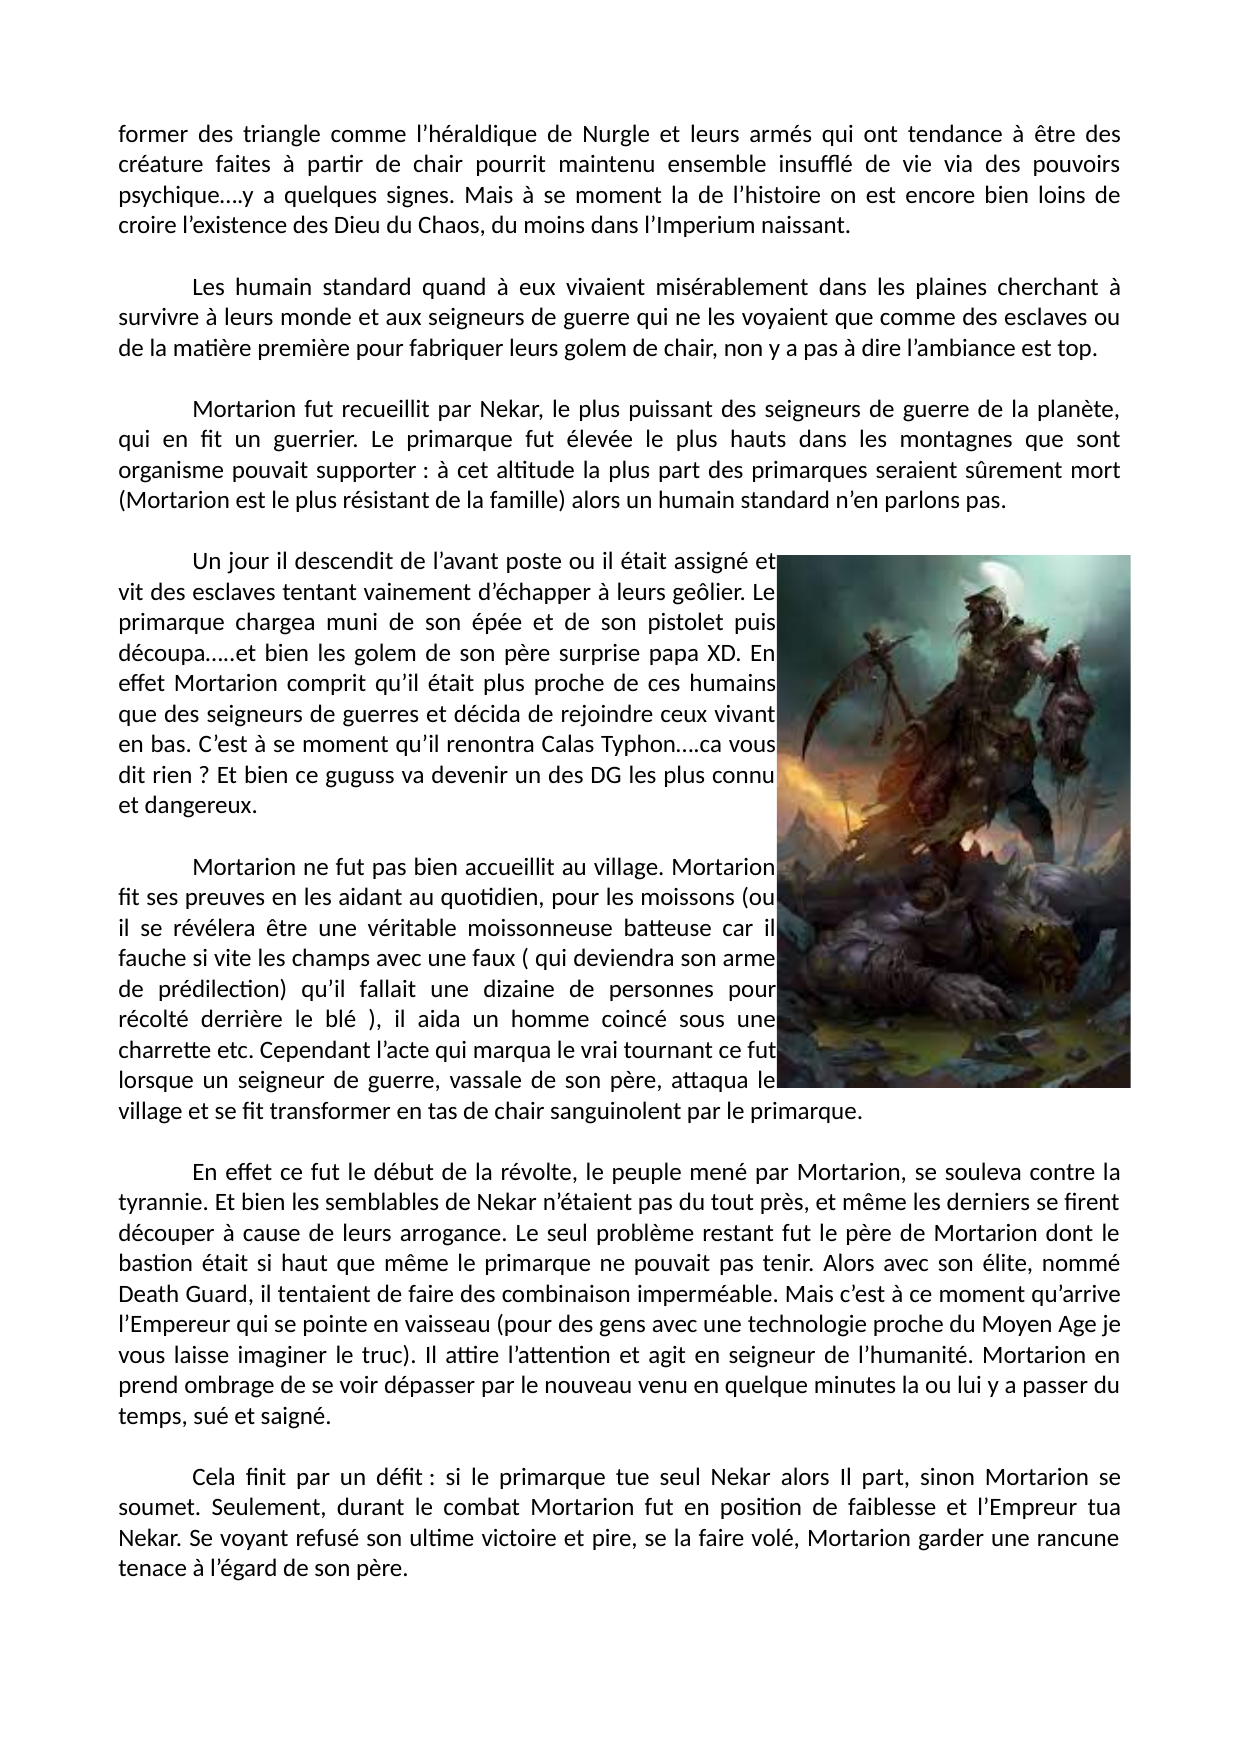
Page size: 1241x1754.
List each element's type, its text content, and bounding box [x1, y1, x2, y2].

text Un jour il descendit de l’avant poste ou il était assigné et vit des esclaves tentant vainement d’échapper à leurs geôlier. Le primarque chargea muni de son épée et de son pistolet puis découpa…..et bien les golem de son père surprise papa XD. En effet Mortarion comprit qu’il était plus proche de ces humains que des seigneurs de guerres et décida de rejoindre ceux vivant en bas. C’est à se moment qu’il renontra Calas Typhon….ca vous dit rien ? Et bien ce guguss va devenir un des DG les plus connu et dangereux. [118, 545, 1122, 820]
picture [776, 555, 1131, 1088]
text Mortarion ne fut pas bien accueillit au village. Mortarion fit ses preuves en les aidant au quotidien, pour les moissons (ou il se révélera être une véritable moissonneuse batteuse car il fauche si vite les champs avec une faux ( qui deviendra son arme de prédilection) qu’il fallait une dizaine de personnes pour récolté derrière le blé ), il aida un homme coincé sous une charrette etc. Cependant l’acte qui marqua le vrai tournant ce fut lorsque un seigneur de guerre, vassale de son père, attaqua le village et se fit transformer en tas de chair sanguinolent par le primarque. [118, 851, 1122, 1125]
text Mortarion fut recueillit par Nekar, le plus puissant des seigneurs de guerre de la planète, qui en fit un guerrier. Le primarque fut élevée le plus hauts dans les montagnes que sont organisme pouvait supporter : à cet altitude la plus part des primarques seraient sûrement mort (Mortarion est le plus résistant de la famille) alors un humain standard n’en parlons pas. [118, 393, 1122, 515]
text Les humain standard quand à eux vivaient misérablement dans les plaines cherchant à survivre à leurs monde et aux seigneurs de guerre qui ne les voyaient que comme des esclaves ou de la matière première pour fabriquer leurs golem de chair, non y a pas à dire l’ambiance est top. [118, 271, 1122, 362]
text Cela finit par un défit : si le primarque tue seul Nekar alors Il part, sinon Mortarion se soumet. Seulement, durant le combat Mortarion fut en position de faiblesse et l’Empreur tua Nekar. Se voyant refusé son ultime victoire et pire, se la faire volé, Mortarion garder une rancune tenace à l’égard de son père. [118, 1461, 1122, 1583]
text former des triangle comme l’héraldique de Nurgle et leurs armés qui ont tendance à être des créature faites à partir de chair pourrit maintenu ensemble insufflé de vie via des pouvoirs psychique….y a quelques signes. Mais à se moment la de l’histoire on est encore bien loins de croire l’existence des Dieu du Chaos, du moins dans l’Imperium naissant. [118, 118, 1122, 240]
text En effet ce fut le début de la révolte, le peuple mené par Mortarion, se souleva contre la tyrannie. Et bien les semblables de Nekar n’étaient pas du tout près, et même les derniers se firent découper à cause de leurs arrogance. Le seul problème restant fut le père de Mortarion dont le bastion était si haut que même le primarque ne pouvait pas tenir. Alors avec son élite, nommé Death Guard, il tentaient de faire des combinaison imperméable. Mais c’est à ce moment qu’arrive l’Empereur qui se pointe en vaisseau (pour des gens avec une technologie proche du Moyen Age je vous laisse imaginer le truc). Il attire l’attention et agit en seigneur de l’humanité. Mortarion en prend ombrage de se voir dépasser par le nouveau venu en quelque minutes la ou lui y a passer du temps, sué et saigné. [118, 1156, 1122, 1431]
